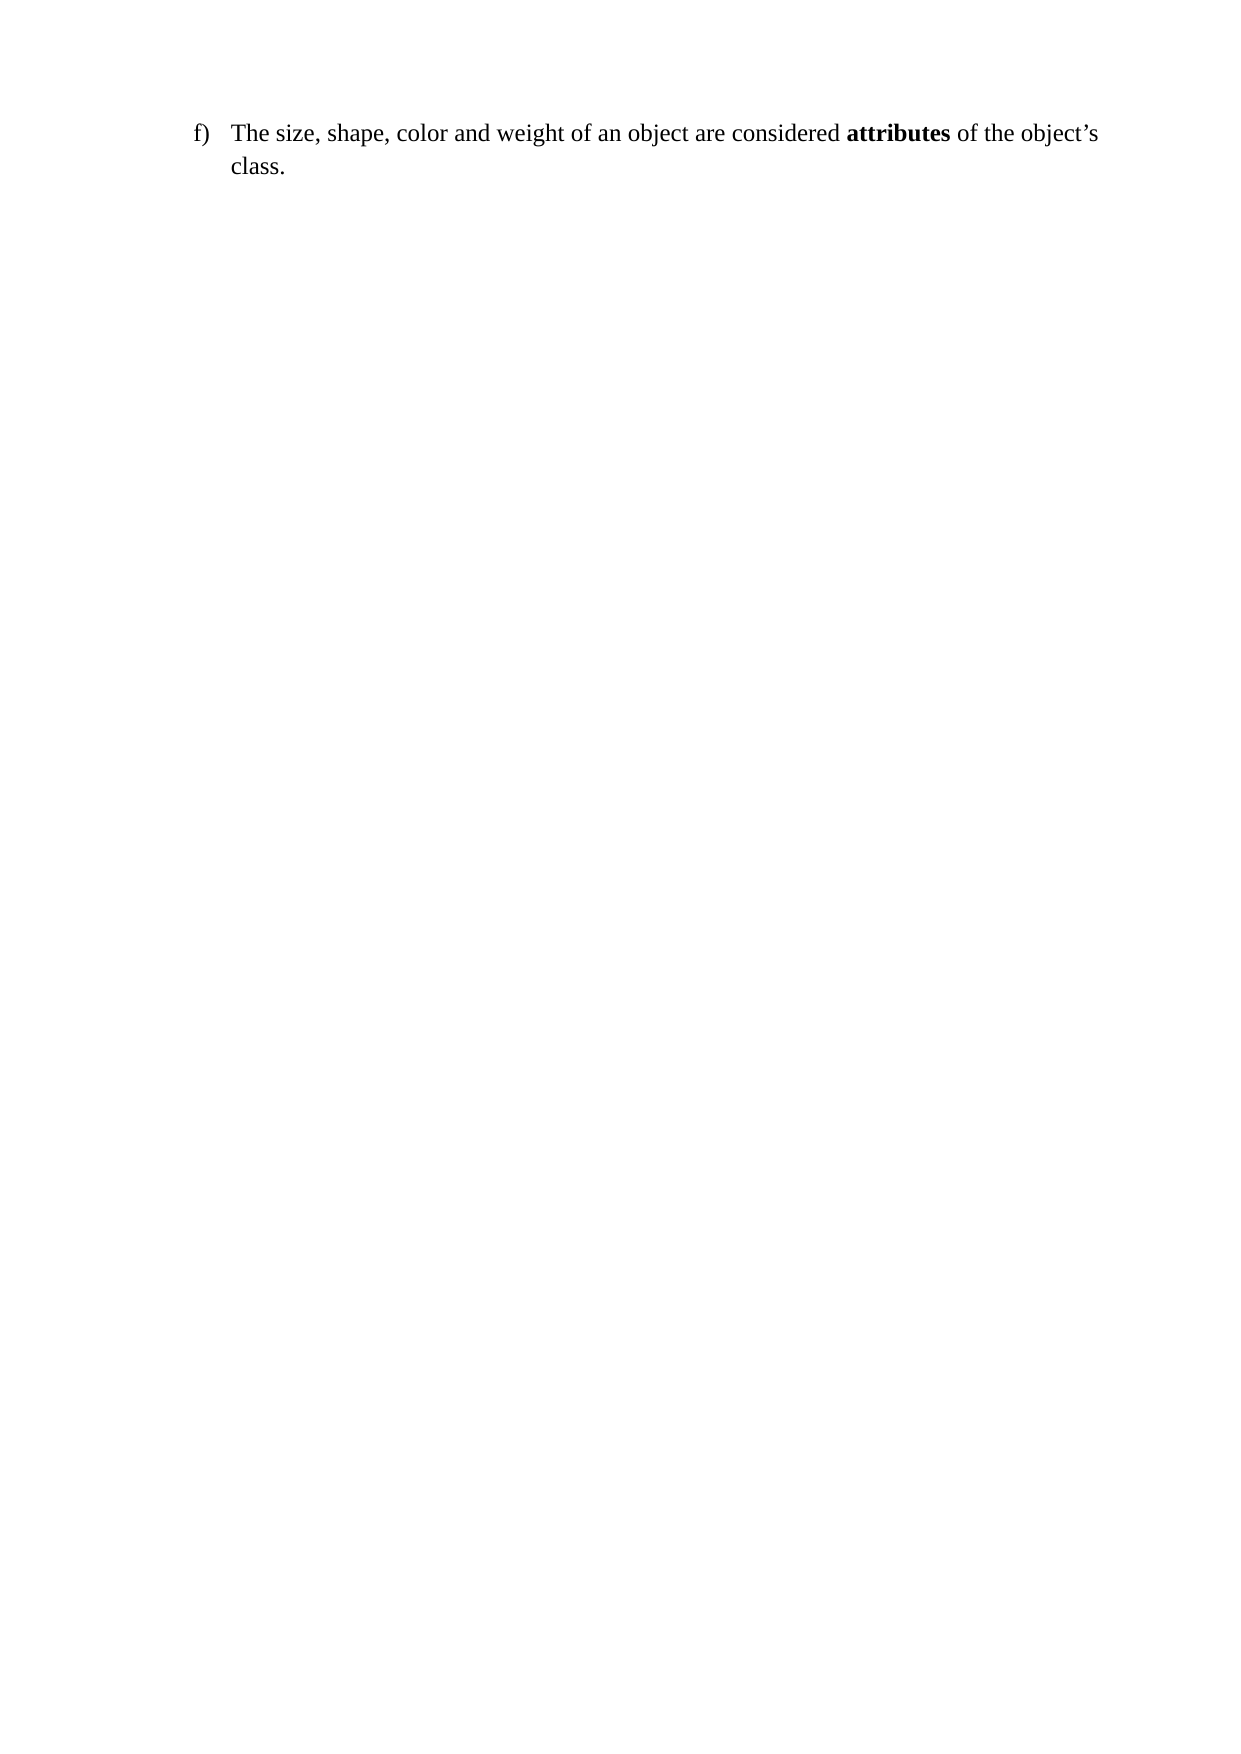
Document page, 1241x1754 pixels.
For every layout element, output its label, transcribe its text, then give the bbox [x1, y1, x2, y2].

list The size, shape, color and weight of an object are considered attributes of the object’s class. [193, 118, 1122, 180]
